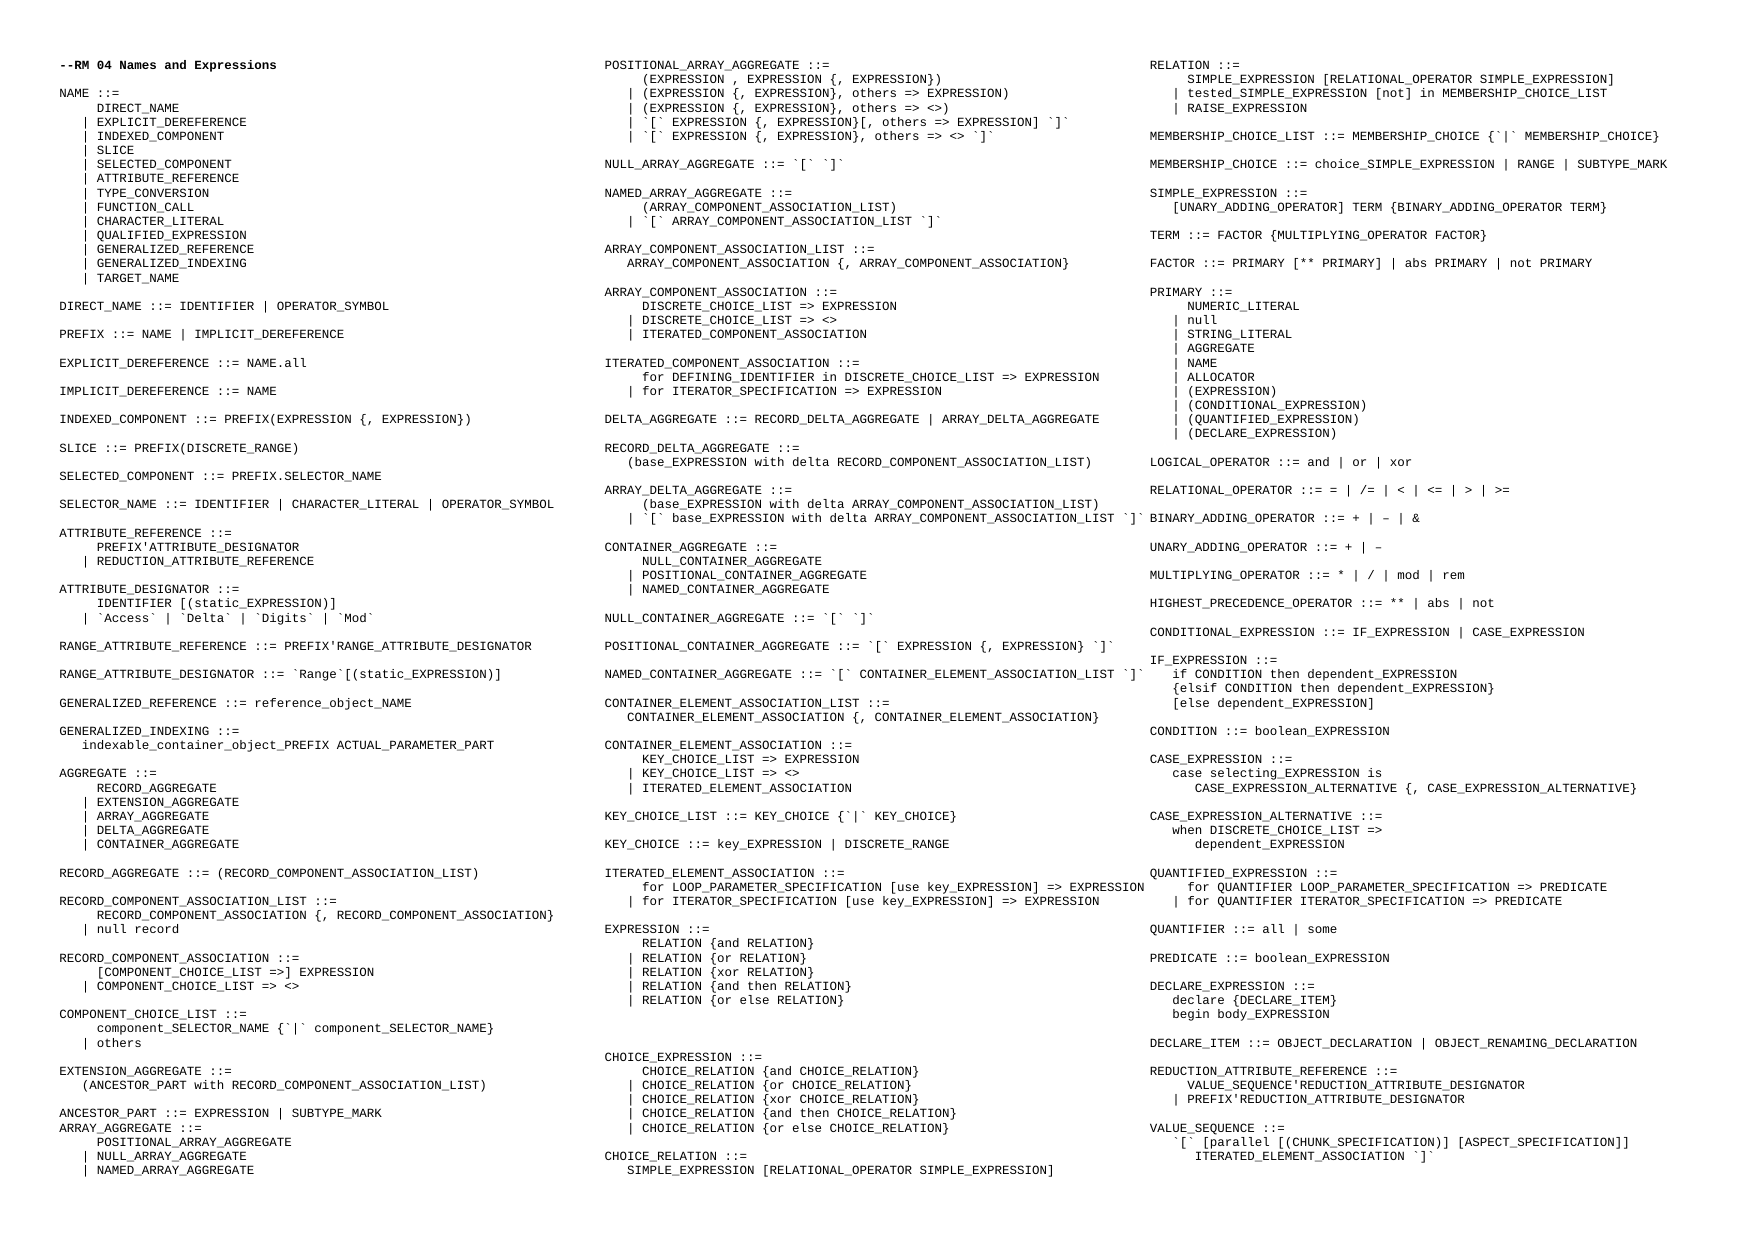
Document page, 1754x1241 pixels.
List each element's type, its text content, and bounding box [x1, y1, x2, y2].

text DECLARE_ITEM ::= OBJECT_DECLARATION | OBJECT_RENAMING_DECLARATION [1149, 1037, 1695, 1051]
text SELECTED_COMPONENT ::= PREFIX.SELECTOR_NAME [59, 470, 604, 484]
text POSITIONAL_ARRAY_AGGREGATE ::= [604, 59, 1149, 73]
text RECORD_COMPONENT_ASSOCIATION ::= [59, 952, 604, 966]
text | null [1149, 314, 1695, 328]
text | CHOICE_RELATION {xor CHOICE_RELATION} [604, 1093, 1149, 1107]
text | STRING_LITERAL [1149, 328, 1695, 342]
text | `[` EXPRESSION {, EXPRESSION}, others => <> `]` [604, 130, 1149, 144]
text (base_EXPRESSION with delta ARRAY_COMPONENT_ASSOCIATION_LIST) [604, 498, 1149, 512]
text | NULL_ARRAY_AGGREGATE [59, 1150, 604, 1164]
text | EXPLICIT_DEREFERENCE [59, 116, 604, 130]
text | CHARACTER_LITERAL [59, 215, 604, 229]
text EXPLICIT_DEREFERENCE ::= NAME.all [59, 357, 604, 371]
text [COMPONENT_CHOICE_LIST =>] EXPRESSION [59, 966, 604, 980]
text CASE_EXPRESSION_ALTERNATIVE {, CASE_EXPRESSION_ALTERNATIVE} [1149, 782, 1695, 796]
text | for QUANTIFIER ITERATOR_SPECIFICATION => PREDICATE [1149, 895, 1695, 909]
text [else dependent_EXPRESSION] [1149, 697, 1695, 711]
text {elsif CONDITION then dependent_EXPRESSION} [1149, 682, 1695, 697]
text case selecting_EXPRESSION is [1149, 767, 1695, 782]
text CHOICE_RELATION {and CHOICE_RELATION} [604, 1065, 1149, 1079]
text indexable_container_object_PREFIX ACTUAL_PARAMETER_PART [59, 739, 604, 753]
text | tested_SIMPLE_EXPRESSION [not] in MEMBERSHIP_CHOICE_LIST [1149, 87, 1695, 102]
text | SLICE [59, 144, 604, 158]
text CHOICE_RELATION ::= [604, 1150, 1149, 1164]
text RECORD_AGGREGATE [59, 782, 604, 796]
text | `[` base_EXPRESSION with delta ARRAY_COMPONENT_ASSOCIATION_LIST `]` [604, 512, 1149, 527]
text | AGGREGATE [1149, 342, 1695, 357]
text NULL_ARRAY_AGGREGATE ::= `[` `]` [604, 158, 1149, 172]
text ATTRIBUTE_REFERENCE ::= [59, 527, 604, 541]
text | ALLOCATOR [1149, 371, 1695, 385]
text | RELATION {or RELATION} [604, 952, 1149, 966]
text HIGHEST_PRECEDENCE_OPERATOR ::= ** | abs | not [1149, 597, 1695, 612]
text NUMERIC_LITERAL [1149, 300, 1695, 314]
text EXPRESSION ::= [604, 923, 1149, 937]
text VALUE_SEQUENCE ::= [1149, 1122, 1695, 1136]
text --RM 04 Names and Expressions [59, 59, 604, 73]
text MEMBERSHIP_CHOICE_LIST ::= MEMBERSHIP_CHOICE {`|` MEMBERSHIP_CHOICE} [1149, 130, 1695, 144]
text dependent_EXPRESSION [1149, 838, 1695, 852]
text GENERALIZED_INDEXING ::= [59, 725, 604, 739]
text CASE_EXPRESSION_ALTERNATIVE ::= [1149, 810, 1695, 824]
text for QUANTIFIER LOOP_PARAMETER_SPECIFICATION => PREDICATE [1149, 881, 1695, 895]
text NULL_CONTAINER_AGGREGATE [604, 555, 1149, 569]
text | FUNCTION_CALL [59, 201, 604, 215]
text FACTOR ::= PRIMARY [** PRIMARY] | abs PRIMARY | not PRIMARY [1149, 257, 1695, 272]
text TERM ::= FACTOR {MULTIPLYING_OPERATOR FACTOR} [1149, 229, 1695, 243]
text PREFIX'ATTRIBUTE_DESIGNATOR [59, 541, 604, 555]
text (EXPRESSION , EXPRESSION {, EXPRESSION}) [604, 73, 1149, 87]
text | REDUCTION_ATTRIBUTE_REFERENCE [59, 555, 604, 569]
text | DISCRETE_CHOICE_LIST => <> [604, 314, 1149, 328]
text RELATION {and RELATION} [604, 937, 1149, 952]
text | DELTA_AGGREGATE [59, 824, 604, 838]
text POSITIONAL_CONTAINER_AGGREGATE ::= `[` EXPRESSION {, EXPRESSION} `]` [604, 640, 1149, 654]
text when DISCRETE_CHOICE_LIST => [1149, 824, 1695, 838]
text | (EXPRESSION {, EXPRESSION}, others => EXPRESSION) [604, 87, 1149, 102]
text | QUALIFIED_EXPRESSION [59, 229, 604, 243]
text | TYPE_CONVERSION [59, 187, 604, 201]
text | CHOICE_RELATION {or CHOICE_RELATION} [604, 1079, 1149, 1093]
text ARRAY_DELTA_AGGREGATE ::= [604, 484, 1149, 498]
text component_SELECTOR_NAME {`|` component_SELECTOR_NAME} [59, 1022, 604, 1037]
text | PREFIX'REDUCTION_ATTRIBUTE_DESIGNATOR [1149, 1093, 1695, 1107]
text CONTAINER_ELEMENT_ASSOCIATION {, CONTAINER_ELEMENT_ASSOCIATION} [604, 711, 1149, 725]
text CONDITION ::= boolean_EXPRESSION [1149, 725, 1695, 739]
text KEY_CHOICE_LIST ::= KEY_CHOICE {`|` KEY_CHOICE} [604, 810, 1149, 824]
text NAMED_ARRAY_AGGREGATE ::= [604, 187, 1149, 201]
text INDEXED_COMPONENT ::= PREFIX(EXPRESSION {, EXPRESSION}) [59, 413, 604, 427]
text RELATIONAL_OPERATOR ::= = | /= | < | <= | > | >= [1149, 484, 1695, 498]
text [UNARY_ADDING_OPERATOR] TERM {BINARY_ADDING_OPERATOR TERM} [1149, 201, 1695, 215]
text (base_EXPRESSION with delta RECORD_COMPONENT_ASSOCIATION_LIST) [604, 456, 1149, 470]
text | ITERATED_ELEMENT_ASSOCIATION [604, 782, 1149, 796]
text IF_EXPRESSION ::= [1149, 654, 1695, 668]
text if CONDITION then dependent_EXPRESSION [1149, 668, 1695, 682]
text | SELECTED_COMPONENT [59, 158, 604, 172]
text | GENERALIZED_INDEXING [59, 257, 604, 272]
text for LOOP_PARAMETER_SPECIFICATION [use key_EXPRESSION] => EXPRESSION [604, 881, 1149, 895]
text SIMPLE_EXPRESSION [RELATIONAL_OPERATOR SIMPLE_EXPRESSION] [1149, 73, 1695, 87]
text declare {DECLARE_ITEM} [1149, 994, 1695, 1008]
text RELATION ::= [1149, 59, 1695, 73]
text SIMPLE_EXPRESSION ::= [1149, 187, 1695, 201]
text | COMPONENT_CHOICE_LIST => <> [59, 980, 604, 994]
text LOGICAL_OPERATOR ::= and | or | xor [1149, 456, 1695, 470]
text | EXTENSION_AGGREGATE [59, 796, 604, 810]
text | RAISE_EXPRESSION [1149, 102, 1695, 116]
text RECORD_DELTA_AGGREGATE ::= [604, 442, 1149, 456]
text GENERALIZED_REFERENCE ::= reference_object_NAME [59, 697, 604, 711]
text COMPONENT_CHOICE_LIST ::= [59, 1008, 604, 1022]
text SLICE ::= PREFIX(DISCRETE_RANGE) [59, 442, 604, 456]
text RECORD_COMPONENT_ASSOCIATION {, RECORD_COMPONENT_ASSOCIATION} [59, 909, 604, 923]
text | NAME [1149, 357, 1695, 371]
text | GENERALIZED_REFERENCE [59, 243, 604, 257]
text KEY_CHOICE_LIST => EXPRESSION [604, 753, 1149, 767]
text ARRAY_COMPONENT_ASSOCIATION_LIST ::= [604, 243, 1149, 257]
text CONDITIONAL_EXPRESSION ::= IF_EXPRESSION | CASE_EXPRESSION [1149, 626, 1695, 640]
text KEY_CHOICE ::= key_EXPRESSION | DISCRETE_RANGE [604, 838, 1149, 852]
text PREFIX ::= NAME | IMPLICIT_DEREFERENCE [59, 328, 604, 342]
text | (CONDITIONAL_EXPRESSION) [1149, 399, 1695, 413]
text | POSITIONAL_CONTAINER_AGGREGATE [604, 569, 1149, 583]
text POSITIONAL_ARRAY_AGGREGATE [59, 1136, 604, 1150]
text PRIMARY ::= [1149, 286, 1695, 300]
text CHOICE_EXPRESSION ::= [604, 1051, 1149, 1065]
text EXTENSION_AGGREGATE ::= [59, 1065, 604, 1079]
text NAME ::= [59, 87, 604, 102]
text CONTAINER_AGGREGATE ::= [604, 541, 1149, 555]
text ATTRIBUTE_DESIGNATOR ::= [59, 583, 604, 597]
text IDENTIFIER [(static_EXPRESSION)] [59, 597, 604, 612]
text | ITERATED_COMPONENT_ASSOCIATION [604, 328, 1149, 342]
text DIRECT_NAME [59, 102, 604, 116]
text | CONTAINER_AGGREGATE [59, 838, 604, 852]
text UNARY_ADDING_OPERATOR ::= + | – [1149, 541, 1695, 555]
text | null record [59, 923, 604, 937]
text | CHOICE_RELATION {or else CHOICE_RELATION} [604, 1122, 1149, 1136]
text | RELATION {and then RELATION} [604, 980, 1149, 994]
text | CHOICE_RELATION {and then CHOICE_RELATION} [604, 1107, 1149, 1122]
text | for ITERATOR_SPECIFICATION [use key_EXPRESSION] => EXPRESSION [604, 895, 1149, 909]
text | NAMED_ARRAY_AGGREGATE [59, 1164, 604, 1178]
text DISCRETE_CHOICE_LIST => EXPRESSION [604, 300, 1149, 314]
text ARRAY_COMPONENT_ASSOCIATION ::= [604, 286, 1149, 300]
text `[` [parallel [(CHUNK_SPECIFICATION)] [ASPECT_SPECIFICATION]] [1149, 1136, 1695, 1150]
text ITERATED_ELEMENT_ASSOCIATION ::= [604, 867, 1149, 881]
text RECORD_AGGREGATE ::= (RECORD_COMPONENT_ASSOCIATION_LIST) [59, 867, 604, 881]
text MEMBERSHIP_CHOICE ::= choice_SIMPLE_EXPRESSION | RANGE | SUBTYPE_MARK [1149, 158, 1695, 172]
text | KEY_CHOICE_LIST => <> [604, 767, 1149, 782]
text NAMED_CONTAINER_AGGREGATE ::= `[` CONTAINER_ELEMENT_ASSOCIATION_LIST `]` [604, 668, 1149, 682]
text IMPLICIT_DEREFERENCE ::= NAME [59, 385, 604, 399]
text RECORD_COMPONENT_ASSOCIATION_LIST ::= [59, 895, 604, 909]
text | `[` ARRAY_COMPONENT_ASSOCIATION_LIST `]` [604, 215, 1149, 229]
text | `[` EXPRESSION {, EXPRESSION}[, others => EXPRESSION] `]` [604, 116, 1149, 130]
text ARRAY_COMPONENT_ASSOCIATION {, ARRAY_COMPONENT_ASSOCIATION} [604, 257, 1149, 272]
text PREDICATE ::= boolean_EXPRESSION [1149, 952, 1695, 966]
text AGGREGATE ::= [59, 767, 604, 782]
text | (DECLARE_EXPRESSION) [1149, 427, 1695, 442]
text for DEFINING_IDENTIFIER in DISCRETE_CHOICE_LIST => EXPRESSION [604, 371, 1149, 385]
text | (EXPRESSION {, EXPRESSION}, others => <>) [604, 102, 1149, 116]
text REDUCTION_ATTRIBUTE_REFERENCE ::= [1149, 1065, 1695, 1079]
text CONTAINER_ELEMENT_ASSOCIATION_LIST ::= [604, 697, 1149, 711]
text | `Access` | `Delta` | `Digits` | `Mod` [59, 612, 604, 626]
text DELTA_AGGREGATE ::= RECORD_DELTA_AGGREGATE | ARRAY_DELTA_AGGREGATE [604, 413, 1149, 427]
text | ATTRIBUTE_REFERENCE [59, 172, 604, 187]
text MULTIPLYING_OPERATOR ::= * | / | mod | rem [1149, 569, 1695, 583]
text DIRECT_NAME ::= IDENTIFIER | OPERATOR_SYMBOL [59, 300, 604, 314]
text CONTAINER_ELEMENT_ASSOCIATION ::= [604, 739, 1149, 753]
text | ARRAY_AGGREGATE [59, 810, 604, 824]
text SELECTOR_NAME ::= IDENTIFIER | CHARACTER_LITERAL | OPERATOR_SYMBOL [59, 498, 604, 512]
text BINARY_ADDING_OPERATOR ::= + | – | & [1149, 512, 1695, 527]
text DECLARE_EXPRESSION ::= [1149, 980, 1695, 994]
text | (QUANTIFIED_EXPRESSION) [1149, 413, 1695, 427]
text | RELATION {xor RELATION} [604, 966, 1149, 980]
text RANGE_ATTRIBUTE_REFERENCE ::= PREFIX'RANGE_ATTRIBUTE_DESIGNATOR [59, 640, 604, 654]
text (ANCESTOR_PART with RECORD_COMPONENT_ASSOCIATION_LIST) [59, 1079, 604, 1093]
text QUANTIFIER ::= all | some [1149, 923, 1695, 937]
text RANGE_ATTRIBUTE_DESIGNATOR ::= `Range`[(static_EXPRESSION)] [59, 668, 604, 682]
text SIMPLE_EXPRESSION [RELATIONAL_OPERATOR SIMPLE_EXPRESSION] [604, 1164, 1149, 1178]
text CASE_EXPRESSION ::= [1149, 753, 1695, 767]
text | RELATION {or else RELATION} [604, 994, 1149, 1008]
text | TARGET_NAME [59, 272, 604, 286]
text ITERATED_ELEMENT_ASSOCIATION `]` [1149, 1150, 1695, 1164]
text | NAMED_CONTAINER_AGGREGATE [604, 583, 1149, 597]
text | others [59, 1037, 604, 1051]
text begin body_EXPRESSION [1149, 1008, 1695, 1022]
text (ARRAY_COMPONENT_ASSOCIATION_LIST) [604, 201, 1149, 215]
text ITERATED_COMPONENT_ASSOCIATION ::= [604, 357, 1149, 371]
text ARRAY_AGGREGATE ::= [59, 1122, 604, 1136]
text | INDEXED_COMPONENT [59, 130, 604, 144]
text VALUE_SEQUENCE'REDUCTION_ATTRIBUTE_DESIGNATOR [1149, 1079, 1695, 1093]
text NULL_CONTAINER_AGGREGATE ::= `[` `]` [604, 612, 1149, 626]
text QUANTIFIED_EXPRESSION ::= [1149, 867, 1695, 881]
text | for ITERATOR_SPECIFICATION => EXPRESSION [604, 385, 1149, 399]
text | (EXPRESSION) [1149, 385, 1695, 399]
text ANCESTOR_PART ::= EXPRESSION | SUBTYPE_MARK [59, 1107, 604, 1122]
